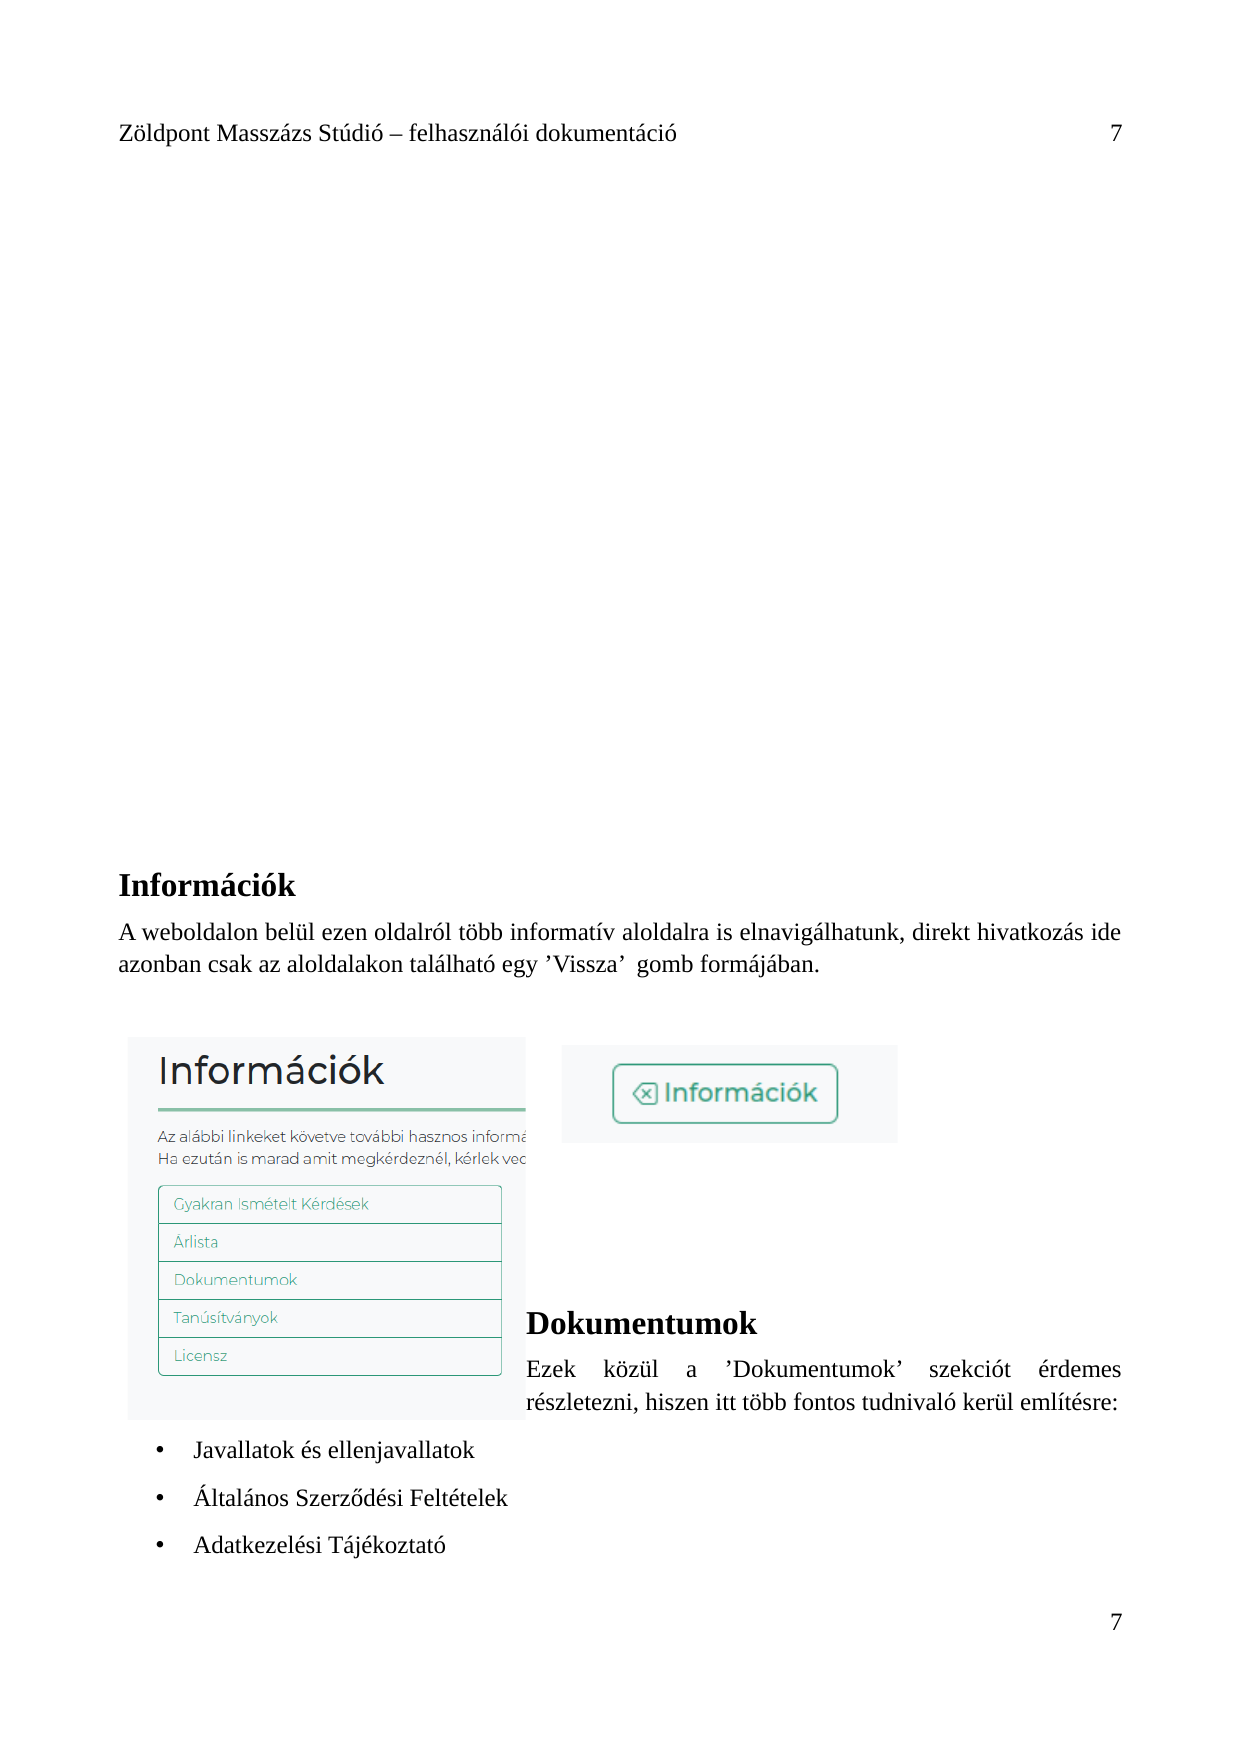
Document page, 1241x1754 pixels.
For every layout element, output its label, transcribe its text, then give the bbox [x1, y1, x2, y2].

subtitle [118, 1304, 127, 1342]
text A weboldalon belül ezen oldalról több informatív aloldalra is elnavigálhatunk, direkt hivatkozás ide azonban csak az aloldalakon található egy ’Vissza’ gomb formájában. [118, 917, 1122, 978]
list Általános Szerződési Feltételek [156, 1483, 1122, 1511]
picture [561, 1045, 898, 1143]
subtitle Információk [118, 866, 1122, 904]
subtitle Dokumentumok [526, 1304, 1122, 1342]
text Ezek közül a ’Dokumentumok’ szekciót érdemes részletezni, hiszen itt több fontos tudnivaló kerül említésre: [526, 1354, 1122, 1416]
picture [127, 1037, 526, 1420]
list Javallatok és ellenjavallatok [156, 1435, 1122, 1464]
list Adatkezelési Tájékoztató [156, 1530, 1122, 1559]
